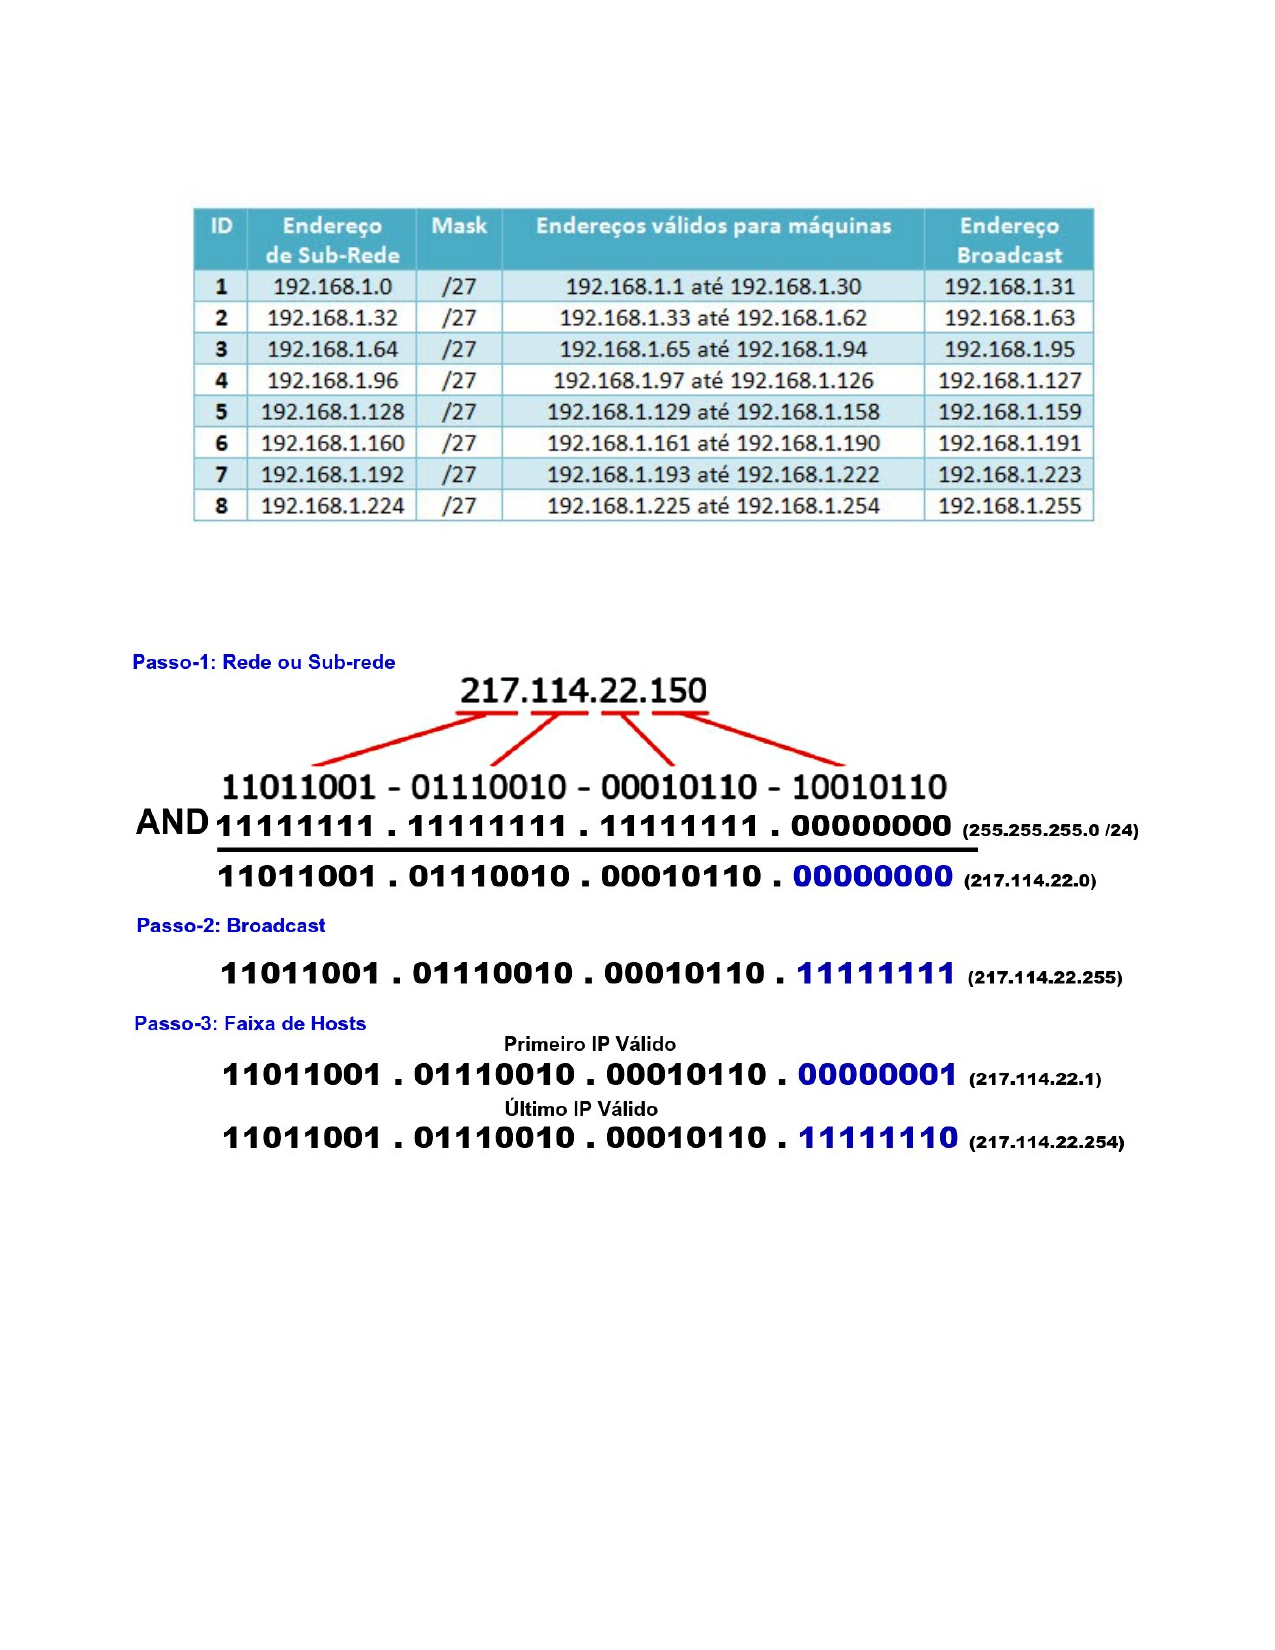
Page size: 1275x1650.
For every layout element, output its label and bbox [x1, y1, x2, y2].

picture [178, 188, 1103, 531]
picture [118, 634, 1157, 1178]
